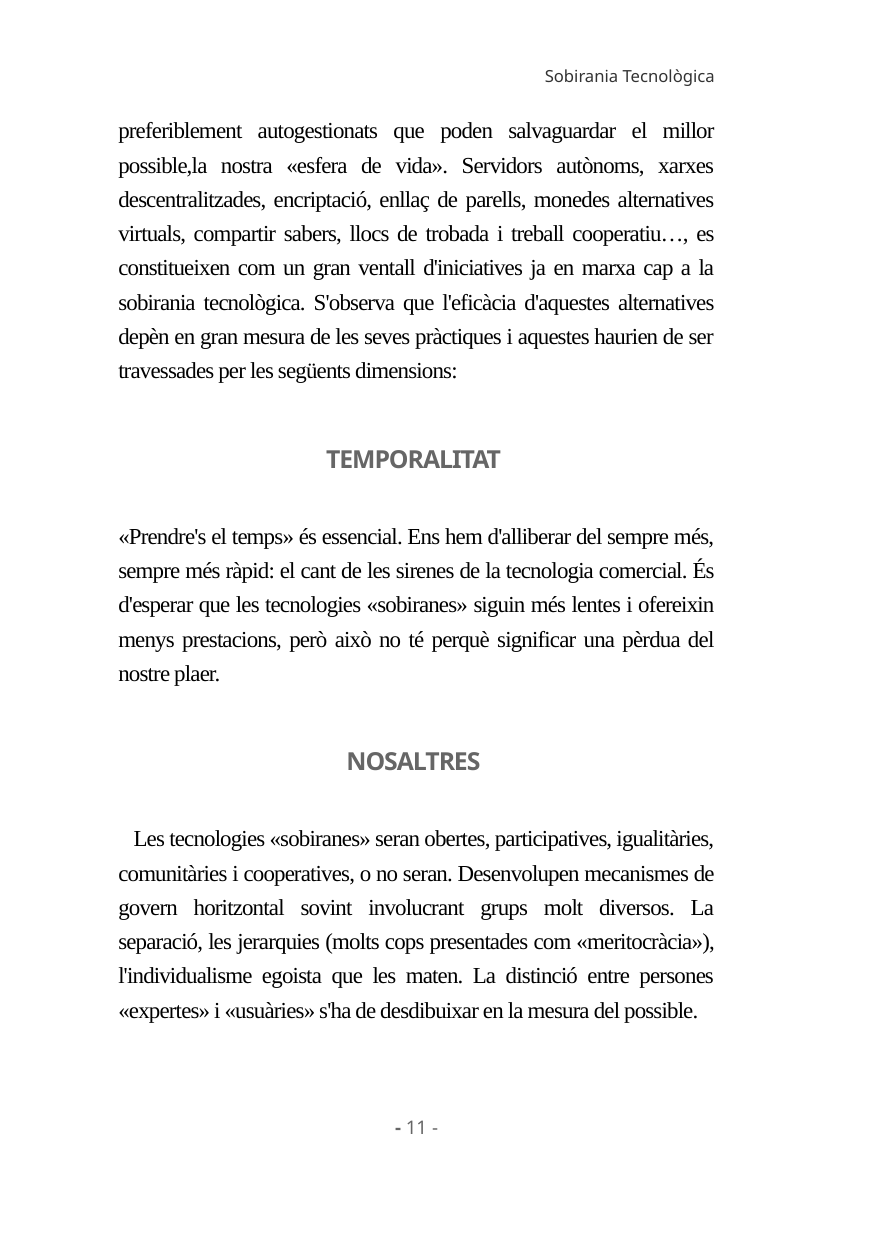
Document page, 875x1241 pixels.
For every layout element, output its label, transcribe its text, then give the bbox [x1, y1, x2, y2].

text Les tecnologies «sobiranes» seran obertes, participatives, igualitàries, comunitàries i cooperatives, o no seran. Desenvolupen mecanismes de govern horitzontal sovint involucrant grups molt diversos. La separació, les jerarquies (molts cops presentades com «meritocràcia»), l'individualisme egoista que les maten. La distinció entre persones «expertes» i «usuàries» s'ha de desdibuixar en la mesura del possible. [118, 819, 714, 1025]
text «Prendre's el temps» és essencial. Ens hem d'alliberar del sempre més, sempre més ràpid: el cant de les sirenes de la tecnologia comercial. És d'esperar que les tecnologies «sobiranes» siguin més lentes i ofereixin menys prestacions, però això no té perquè significar una pèrdua del nostre plaer. [118, 517, 714, 688]
subtitle Temporalitat [118, 442, 714, 475]
text preferiblement autogestionats que poden salvaguardar el millor possible,la nostra «esfera de vida». Servidors autònoms, xarxes descentralitzades, encriptació, enllaç de parells, monedes alternatives virtuals, compartir sabers, llocs de trobada i treball cooperatiu…, es constitueixen com un gran ventall d'iniciatives ja en marxa cap a la sobirania tecnològica. S'observa que l'eficàcia d'aquestes alternatives depèn en gran mesura de les seves pràctiques i aquestes haurien de ser travessades per les següents dimensions: [118, 111, 714, 386]
subtitle Nosaltres [118, 744, 714, 778]
